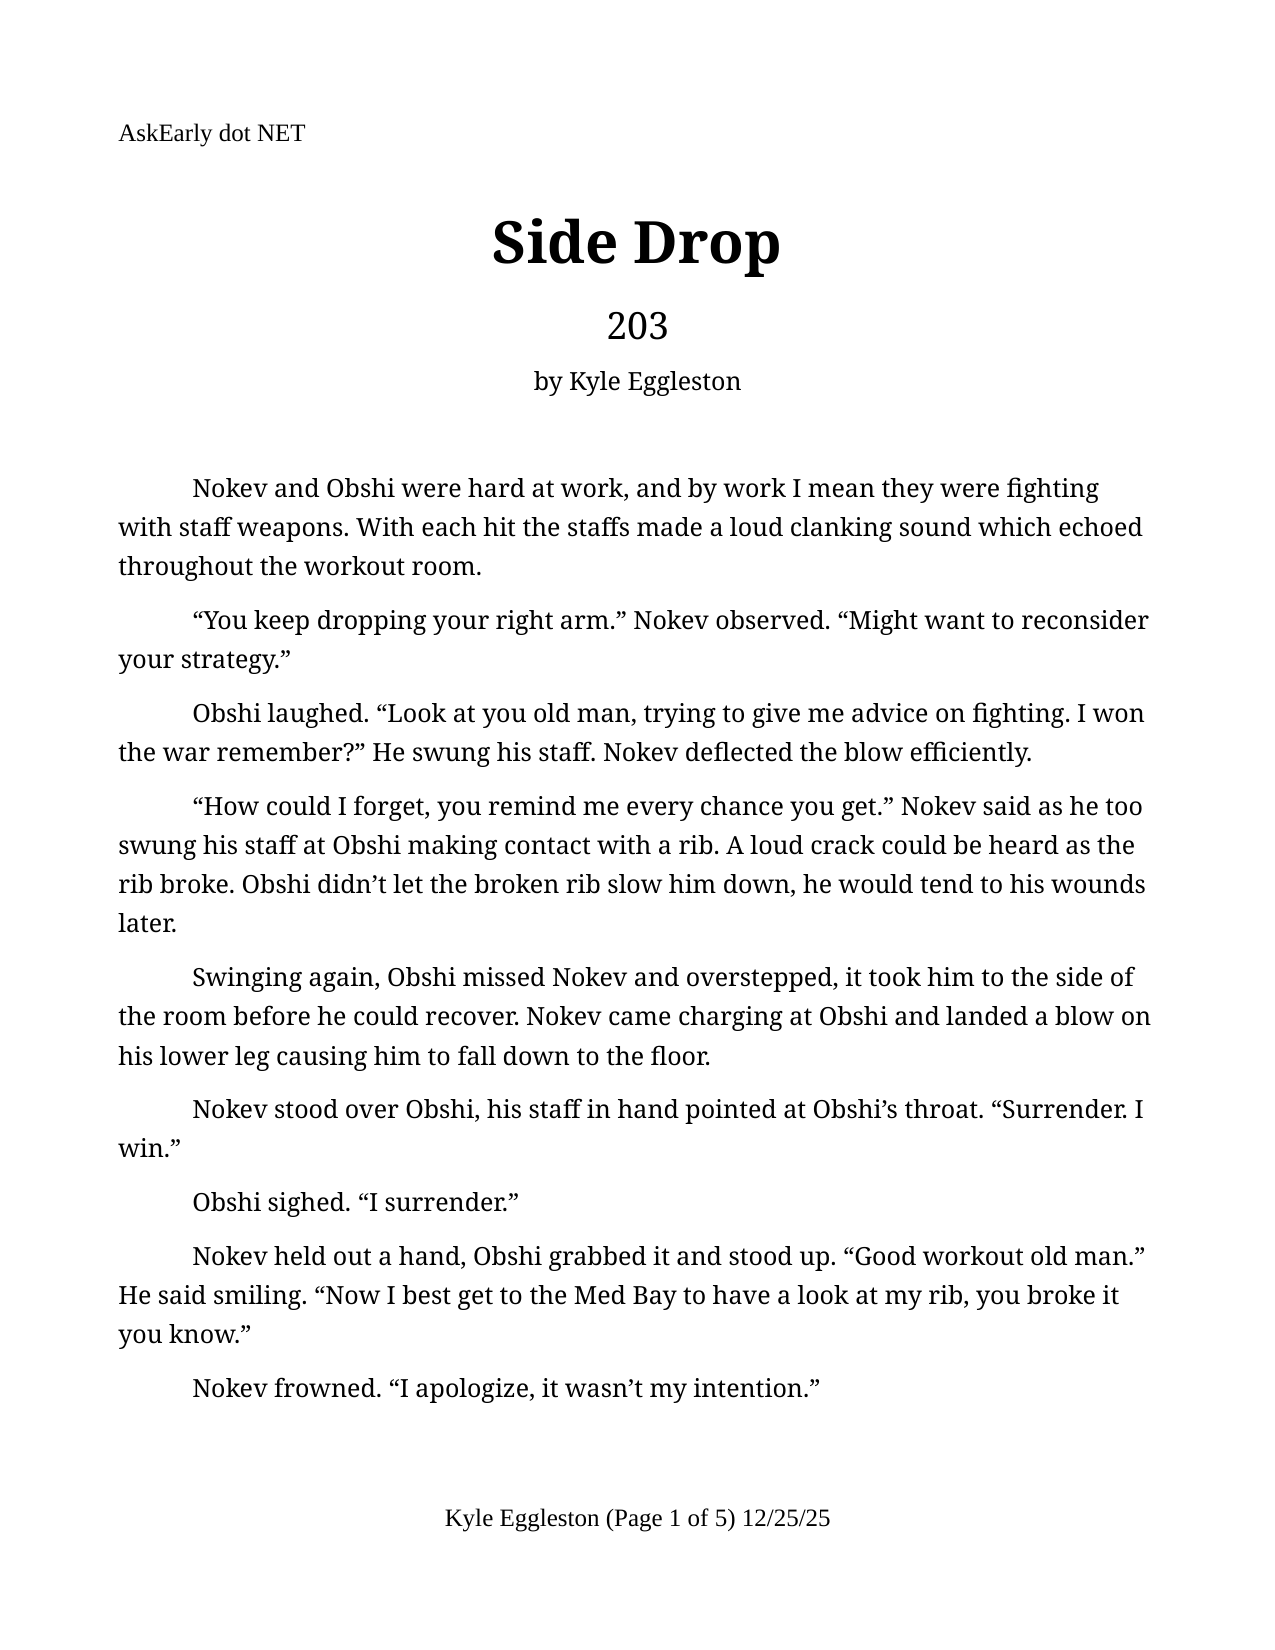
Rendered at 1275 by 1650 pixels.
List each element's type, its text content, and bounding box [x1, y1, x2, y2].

text “How could I forget, you remind me every chance you get.” Nokev said as he too swung his staff at Obshi making contact with a rib. A loud crack could be heard as the rib broke. Obshi didn’t let the broken rib slow him down, he would tend to his wounds later. [118, 788, 1157, 940]
text Obshi sighed. “I surrender.” [118, 1185, 1157, 1219]
subtitle 203 [118, 299, 1157, 351]
text Nokev stood over Obshi, his staff in hand pointed at Obshi’s throat. “Surrender. I win.” [118, 1092, 1157, 1165]
text Nokev and Obshi were hard at work, and by work I mean they were fighting with staff weapons. With each hit the staffs made a loud clanking sound which echoed throughout the workout room. [118, 471, 1157, 583]
text Nokev held out a hand, Obshi grabbed it and stood up. “Good workout old man.” He said smiling. “Now I best get to the Med Bay to have a look at my rib, you broke it you know.” [118, 1238, 1157, 1351]
text Obshi laughed. “Look at you old man, trying to give me advice on fighting. I won the war remember?” He swung his staff. Nokev deflected the blow efficiently. [118, 696, 1157, 769]
text by Kyle Eggleston [118, 363, 1157, 397]
text Nokev frowned. “I apologize, it wasn’t my intention.” [118, 1371, 1157, 1405]
text Swinging again, Obshi missed Nokev and overstepped, it took him to the side of the room before he could recover. Nokev came charging at Obshi and landed a blow on his lower leg causing him to fall down to the floor. [118, 960, 1157, 1072]
text “You keep dropping your right arm.” Nokev observed. “Might want to reconsider your strategy.” [118, 603, 1157, 676]
title Side Drop [118, 201, 1157, 281]
